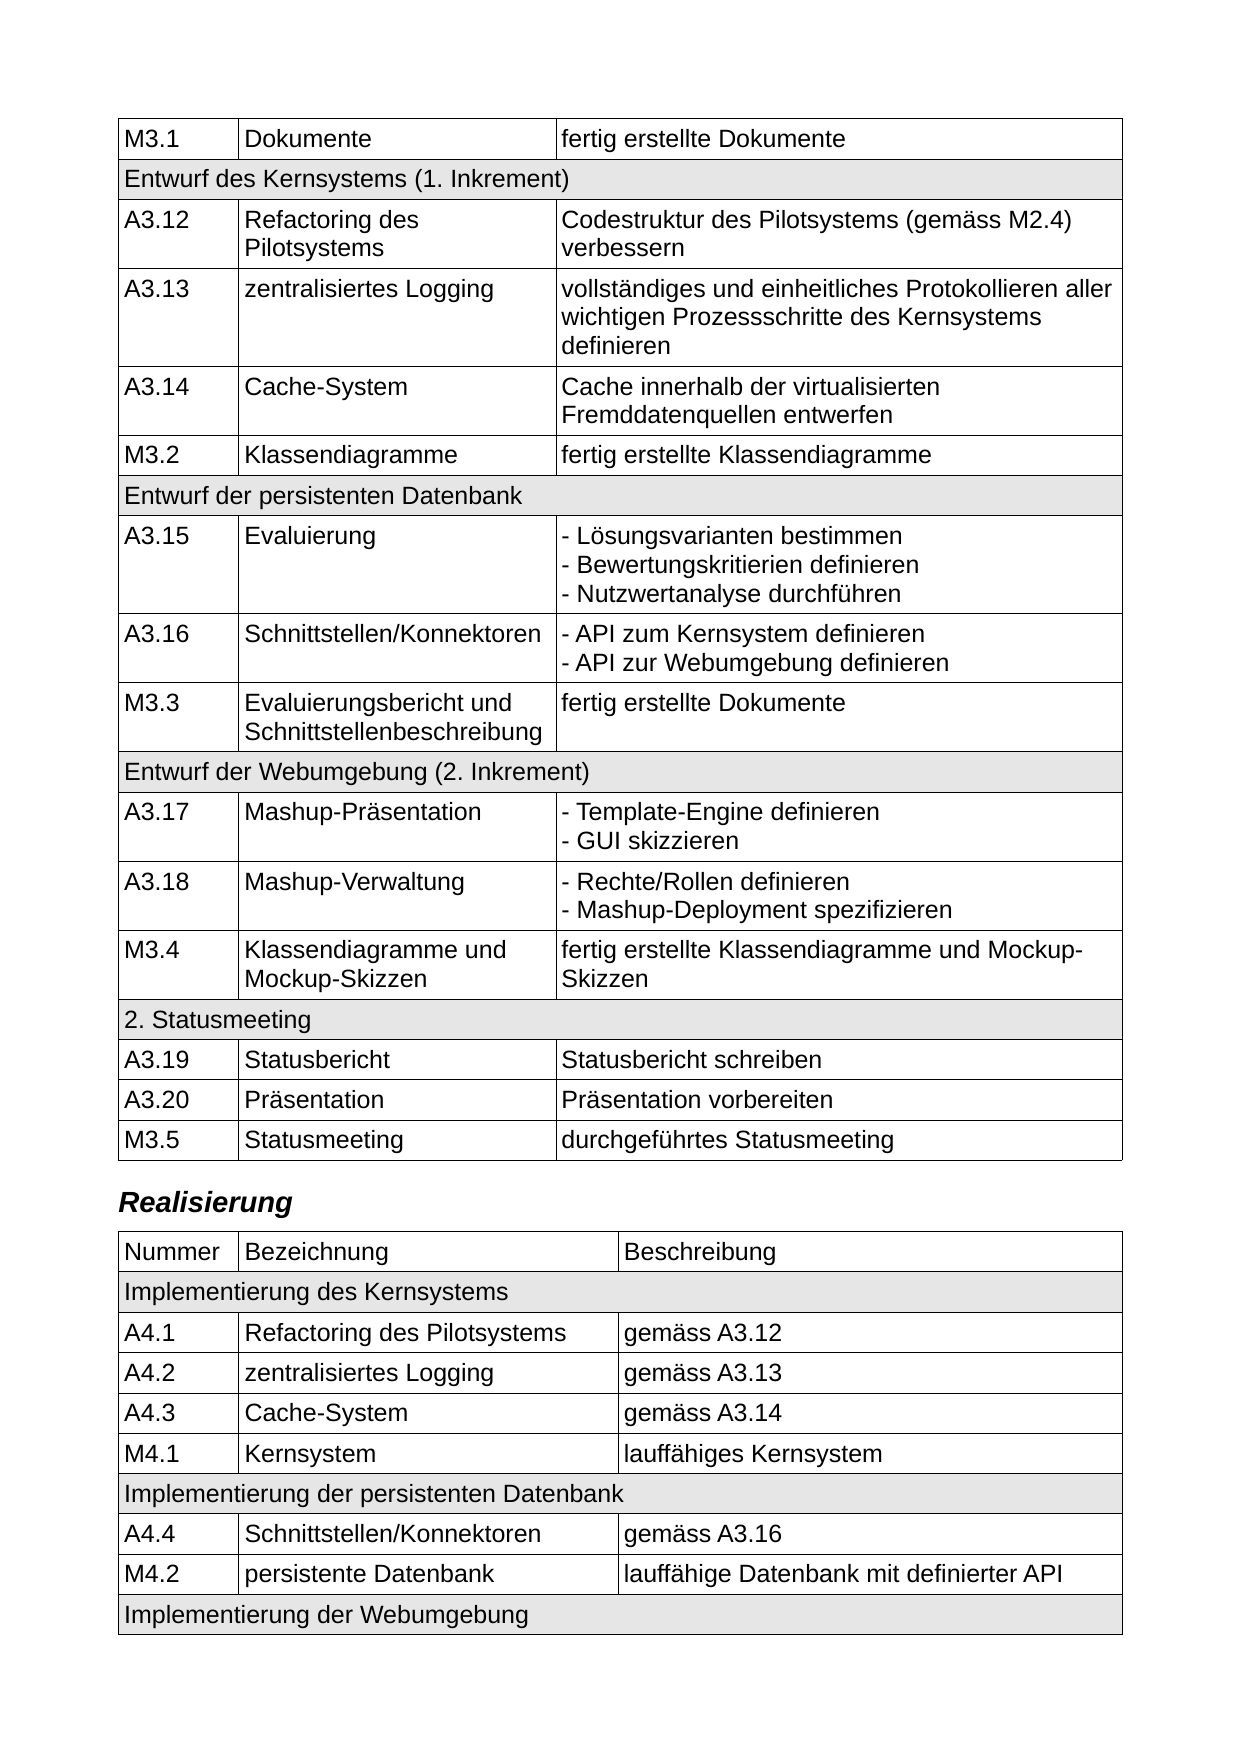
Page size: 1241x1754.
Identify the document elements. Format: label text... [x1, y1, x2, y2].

table_cell M3.2 [119, 436, 238, 475]
table_cell Mashup-Verwaltung [239, 862, 556, 930]
table_cell Evaluierungsbericht und Schnittstellenbeschreibung [239, 683, 556, 751]
table_cell A3.14 [119, 367, 238, 435]
table_cell Codestruktur des Pilotsystems (gemäss M2.4) verbessern [557, 200, 1122, 268]
table_cell A3.20 [119, 1080, 238, 1120]
table_cell Entwurf der Webumgebung (2. Inkrement) [119, 752, 1122, 792]
table_cell Cache-System [239, 367, 556, 435]
table_cell Kernsystem [239, 1434, 618, 1473]
table_cell Cache-System [239, 1394, 618, 1433]
table_cell A4.3 [119, 1394, 238, 1433]
table_cell M3.1 [119, 119, 238, 158]
table_header Nummer [119, 1232, 238, 1271]
table_cell Präsentation [239, 1080, 556, 1120]
table_cell Cache innerhalb der virtualisierten Fremddatenquellen entwerfen [557, 367, 1122, 435]
table_cell Implementierung der Webumgebung [119, 1595, 1122, 1634]
table_header Bezeichnung [239, 1232, 618, 1271]
table_header Beschreibung [619, 1232, 1122, 1271]
subtitle Realisierung [118, 1185, 1122, 1219]
table_cell M4.1 [119, 1434, 238, 1473]
table_cell M4.2 [119, 1555, 238, 1594]
table_cell gemäss A3.12 [619, 1313, 1122, 1352]
table_cell lauffähige Datenbank mit definierter API [619, 1555, 1122, 1594]
table_cell Dokumente [239, 119, 556, 158]
table_cell Refactoring des Pilotsystems [239, 200, 556, 268]
table_cell fertig erstellte Dokumente [557, 119, 1122, 158]
table_cell M3.3 [119, 683, 238, 751]
table_cell 2. Statusmeeting [119, 1000, 1122, 1039]
table_cell A4.1 [119, 1313, 238, 1352]
table_cell M3.4 [119, 931, 238, 999]
table_cell M3.5 [119, 1121, 238, 1160]
table_cell durchgeführtes Statusmeeting [557, 1121, 1122, 1160]
table_cell A3.16 [119, 614, 238, 682]
table_cell A3.19 [119, 1040, 238, 1079]
table_cell fertig erstellte Klassendiagramme und Mockup-Skizzen [557, 931, 1122, 999]
table_cell A3.15 [119, 516, 238, 613]
table_cell zentralisiertes Logging [239, 1353, 618, 1392]
table_cell Statusmeeting [239, 1121, 556, 1160]
table_cell Statusbericht [239, 1040, 556, 1079]
table_cell Implementierung des Kernsystems [119, 1272, 1122, 1312]
table_cell Implementierung der persistenten Datenbank [119, 1474, 1122, 1513]
table_cell zentralisiertes Logging [239, 269, 556, 366]
table_cell Refactoring des Pilotsystems [239, 1313, 618, 1352]
table_cell A3.12 [119, 200, 238, 268]
table_cell Evaluierung [239, 516, 556, 613]
table_cell A4.4 [119, 1514, 238, 1554]
table_cell fertig erstellte Klassendiagramme [557, 436, 1122, 475]
table_cell Präsentation vorbereiten [557, 1080, 1122, 1120]
table_cell Schnittstellen/Konnektoren [239, 1514, 618, 1554]
table_cell Entwurf des Kernsystems (1. Inkrement) [119, 160, 1122, 199]
table_cell fertig erstellte Dokumente [557, 683, 1122, 751]
table_cell A3.17 [119, 793, 238, 861]
table_cell - Lösungsvarianten bestimmen - Bewertungskritierien definieren - Nutzwertanalyse durchführen [557, 516, 1122, 613]
table_cell Statusbericht schreiben [557, 1040, 1122, 1079]
table_cell persistente Datenbank [239, 1555, 618, 1594]
table_cell A3.13 [119, 269, 238, 366]
table_cell A4.2 [119, 1353, 238, 1392]
table_cell - Template-Engine definieren - GUI skizzieren [557, 793, 1122, 861]
table_cell lauffähiges Kernsystem [619, 1434, 1122, 1473]
table_cell A3.18 [119, 862, 238, 930]
table_cell - Rechte/Rollen definieren - Mashup-Deployment spezifizieren [557, 862, 1122, 930]
table_cell Schnittstellen/Konnektoren [239, 614, 556, 682]
table_cell Mashup-Präsentation [239, 793, 556, 861]
table_cell Entwurf der persistenten Datenbank [119, 476, 1122, 515]
table_cell gemäss A3.14 [619, 1394, 1122, 1433]
table_cell gemäss A3.13 [619, 1353, 1122, 1392]
table_cell Klassendiagramme und Mockup-Skizzen [239, 931, 556, 999]
table_cell - API zum Kernsystem definieren - API zur Webumgebung definieren [557, 614, 1122, 682]
table_cell vollständiges und einheitliches Protokollieren aller wichtigen Prozessschritte des Kernsystems definieren [557, 269, 1122, 366]
table_cell Klassendiagramme [239, 436, 556, 475]
table_cell gemäss A3.16 [619, 1514, 1122, 1554]
